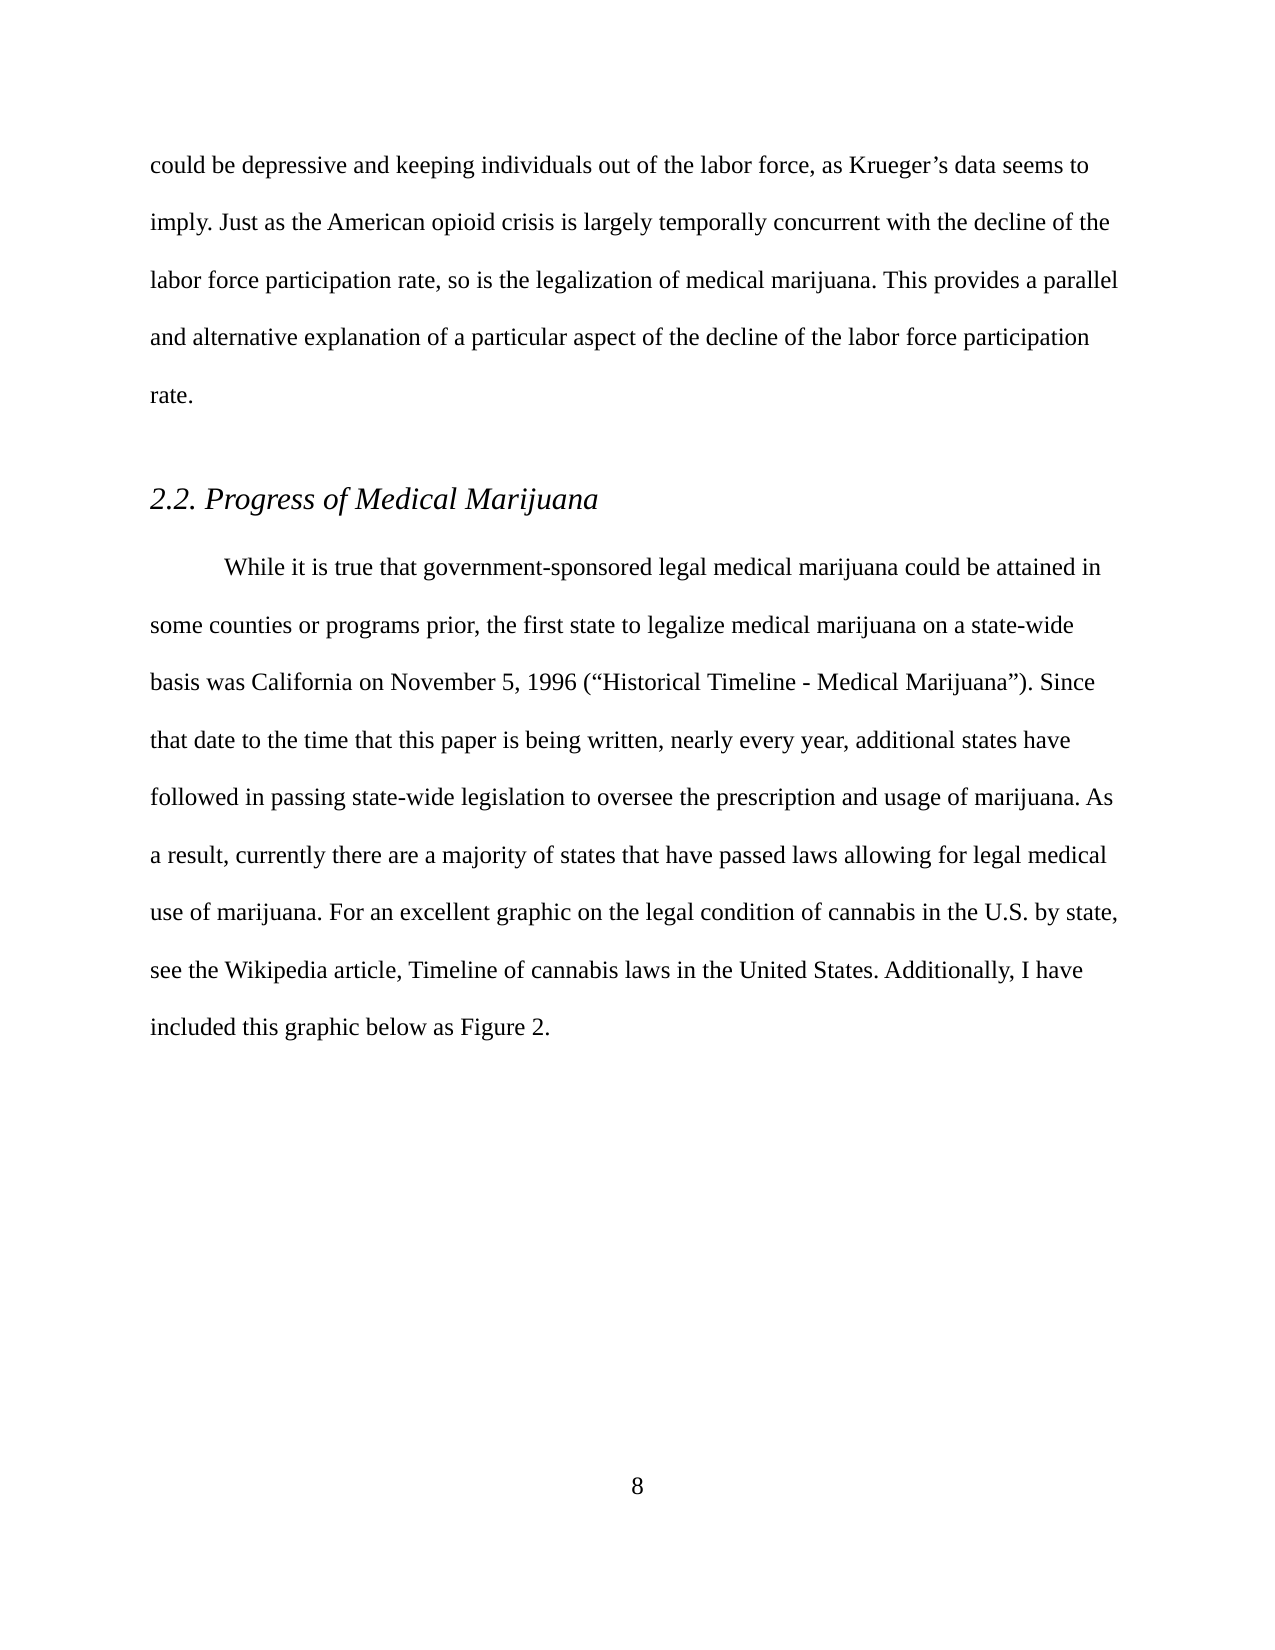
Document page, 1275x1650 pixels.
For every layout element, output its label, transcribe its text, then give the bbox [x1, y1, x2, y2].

text could be depressive and keeping individuals out of the labor force, as Krueger’s data seems to imply. Just as the American opioid crisis is largely temporally concurrent with the decline of the labor force participation rate, so is the legalization of medical marijuana. This provides a parallel and alternative explanation of a particular aspect of the decline of the labor force participation rate. [150, 150, 1125, 409]
text While it is true that government-sponsored legal medical marijuana could be attained in some counties or programs prior, the first state to legalize medical marijuana on a state-wide basis was California on November 5, 1996 (“Historical Timeline - Medical Marijuana”). Since that date to the time that this paper is being written, nearly every year, additional states have followed in passing state-wide legislation to oversee the prescription and usage of marijuana. As a result, currently there are a majority of states that have passed laws allowing for legal medical use of marijuana. For an excellent graphic on the legal condition of cannabis in the U.S. by state, see the Wikipedia article, Timeline of cannabis laws in the United States. Additionally, I have included this graphic below as Figure 2. [150, 552, 1125, 1041]
text 2.2. Progress of Medical Marijuana [150, 481, 1125, 517]
